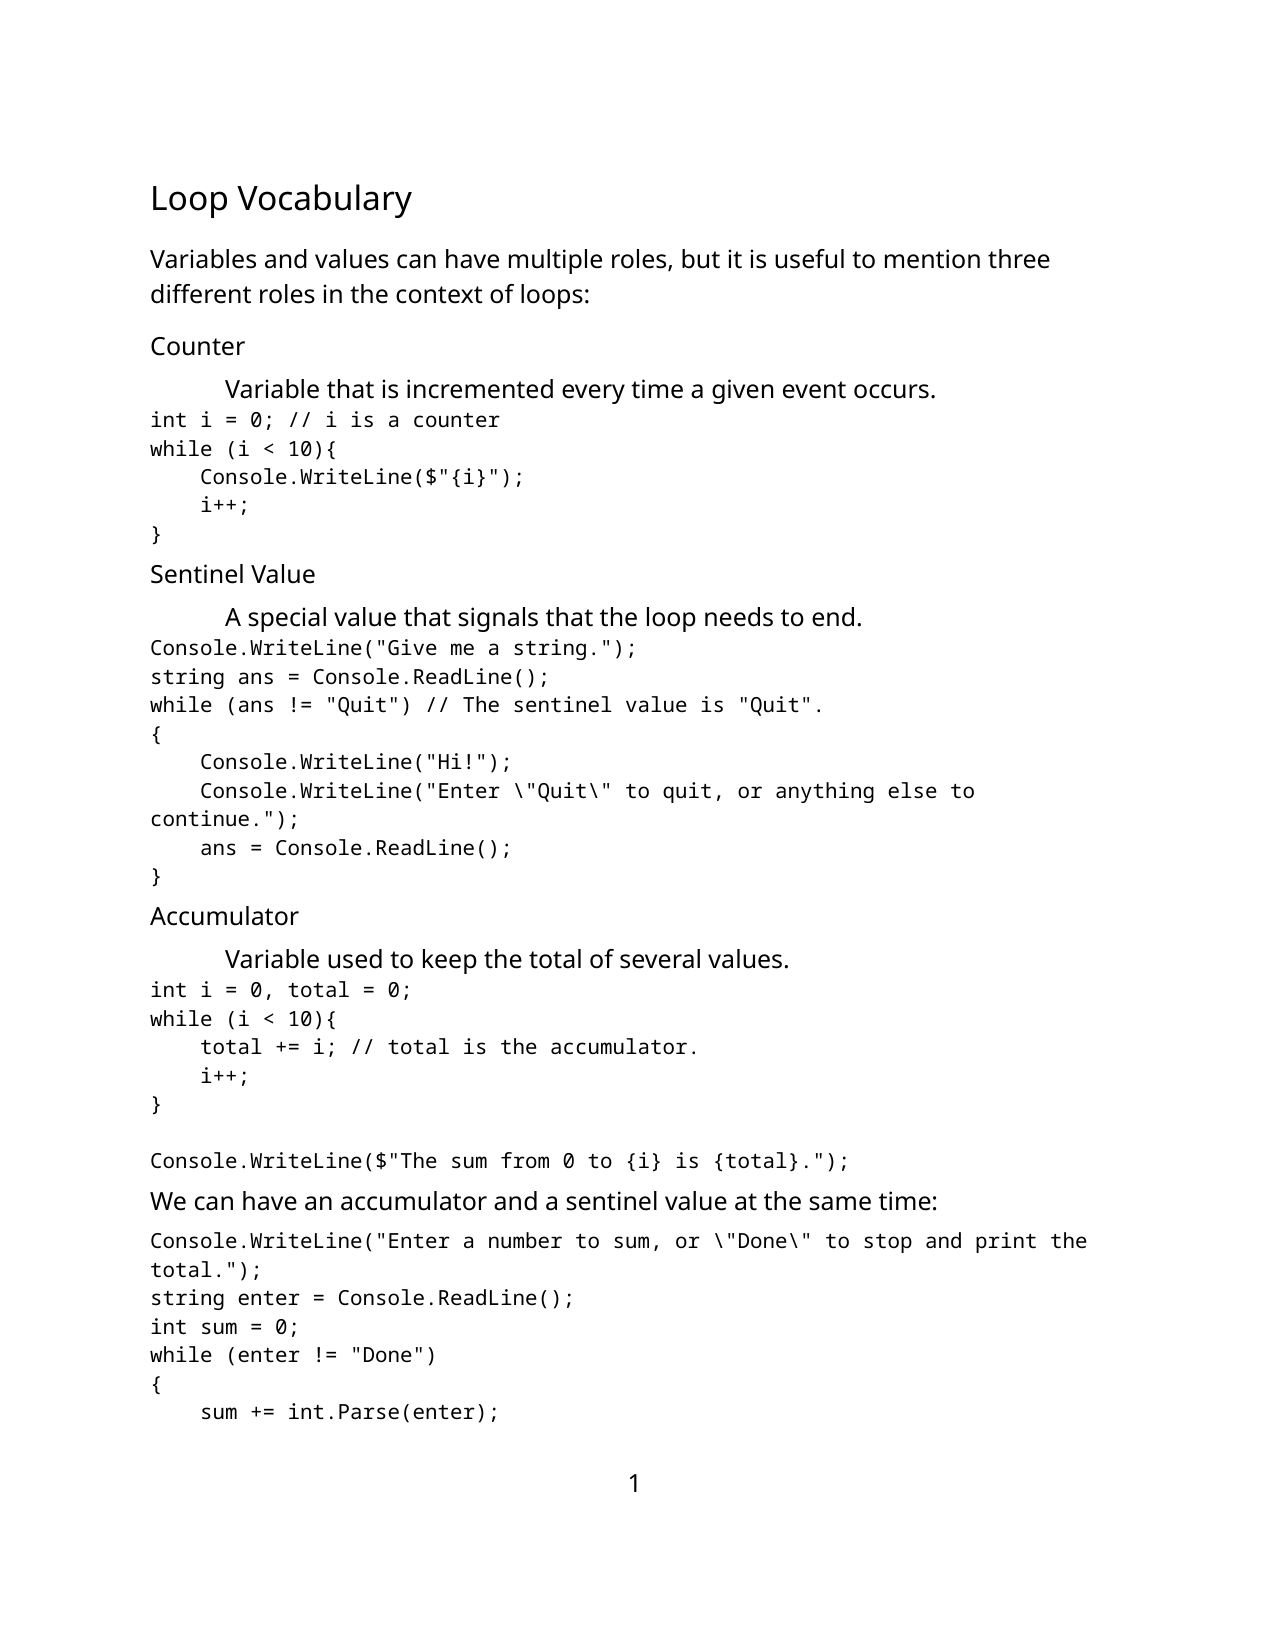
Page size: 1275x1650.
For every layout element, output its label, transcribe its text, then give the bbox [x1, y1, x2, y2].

text Variable used to keep the total of several values. [225, 941, 1125, 976]
text int i = 0, total = 0; [150, 976, 1125, 1004]
text while (enter != "Done") [150, 1340, 1125, 1369]
text Console.WriteLine("Give me a string."); [150, 633, 1125, 662]
text Sentinel Value [150, 556, 1125, 591]
text { [150, 719, 1125, 747]
text } [150, 519, 1125, 547]
text while (i < 10){ [150, 434, 1125, 462]
text ans = Console.ReadLine(); [150, 833, 1125, 861]
text { [150, 1369, 1125, 1397]
text Console.WriteLine("Enter a number to sum, or \"Done\" to stop and print the total."); [150, 1227, 1125, 1283]
text A special value that signals that the loop needs to end. [225, 599, 1125, 633]
text i++; [150, 491, 1125, 519]
text } [150, 861, 1125, 889]
text Console.WriteLine($"{i}"); [150, 462, 1125, 491]
text string enter = Console.ReadLine(); [150, 1283, 1125, 1312]
text i++; [150, 1061, 1125, 1089]
text while (i < 10){ [150, 1004, 1125, 1032]
text int i = 0; // i is a counter [150, 405, 1125, 434]
text } [150, 1089, 1125, 1118]
text int sum = 0; [150, 1312, 1125, 1340]
text Variable that is incremented every time a given event occurs. [225, 371, 1125, 405]
text while (ans != "Quit") // The sentinel value is "Quit". [150, 690, 1125, 719]
text We can have an accumulator and a sentinel value at the same time: [150, 1183, 1125, 1218]
text string ans = Console.ReadLine(); [150, 662, 1125, 690]
text Accumulator [150, 898, 1125, 932]
subtitle Loop Vocabulary [150, 175, 1125, 221]
text sum += int.Parse(enter); [150, 1397, 1125, 1426]
text Counter [150, 328, 1125, 362]
text Variables and values can have multiple roles, but it is useful to mention three different roles in the context of loops: [150, 242, 1125, 310]
text Console.WriteLine($"The sum from 0 to {i} is {total}."); [150, 1146, 1125, 1174]
text total += i; // total is the accumulator. [150, 1032, 1125, 1061]
text Console.WriteLine("Enter \"Quit\" to quit, or anything else to continue."); [150, 776, 1125, 833]
text Console.WriteLine("Hi!"); [150, 747, 1125, 776]
